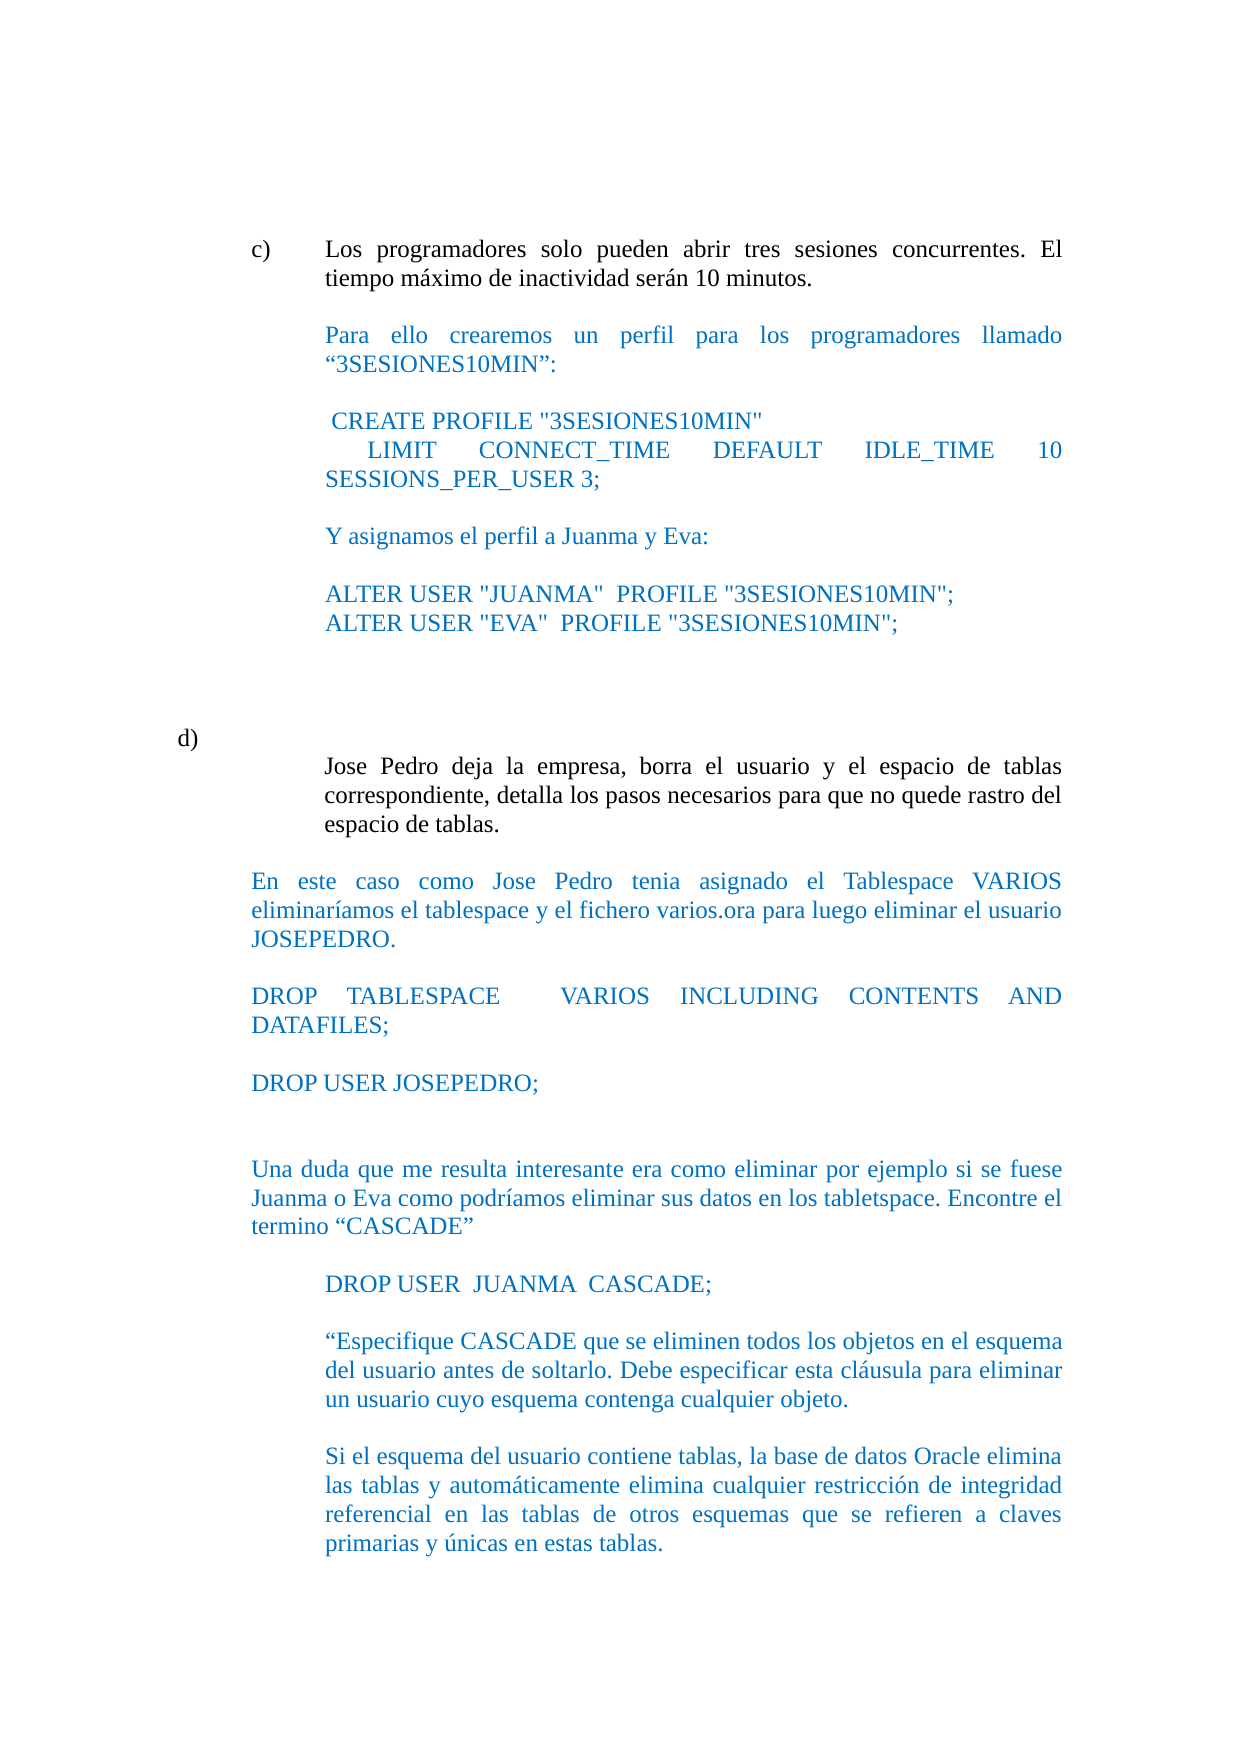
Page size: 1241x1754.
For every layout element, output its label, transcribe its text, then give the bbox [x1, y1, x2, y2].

text Jose Pedro deja la empresa, borra el usuario y el espacio de tablas correspondiente, detalla los pasos necesarios para que no quede rastro del espacio de tablas. [324, 751, 1063, 838]
text Para ello crearemos un perfil para los programadores llamado “3SESIONES10MIN”: [325, 320, 1063, 378]
text Y asignamos el perfil a Juanma y Eva: [325, 521, 1063, 550]
text LIMIT CONNECT_TIME DEFAULT IDLE_TIME 10 SESSIONS_PER_USER 3; [325, 435, 1063, 493]
text DROP USER JOSEPEDRO; [251, 1068, 1063, 1096]
text DROP USER JUANMA CASCADE; [325, 1269, 1063, 1298]
text Si el esquema del usuario contiene tablas, la base de datos Oracle elimina las tablas y automáticamente elimina cualquier restricción de integridad referencial en las tablas de otros esquemas que se refieren a claves primarias y únicas en estas tablas. [325, 1441, 1063, 1556]
text c) Los programadores solo pueden abrir tres sesiones concurrentes. El tiempo máximo de inactividad serán 10 minutos. [251, 234, 1063, 291]
text DROP TABLESPACE VARIOS INCLUDING CONTENTS AND DATAFILES; [251, 981, 1063, 1039]
text ALTER USER "EVA" PROFILE "3SESIONES10MIN"; [325, 608, 1063, 636]
text CREATE PROFILE "3SESIONES10MIN" [325, 406, 1063, 435]
text Una duda que me resulta interesante era como eliminar por ejemplo si se fuese Juanma o Eva como podríamos eliminar sus datos en los tabletspace. Encontre el termino “CASCADE” [251, 1154, 1063, 1240]
text ALTER USER "JUANMA" PROFILE "3SESIONES10MIN"; [325, 579, 1063, 608]
text En este caso como Jose Pedro tenia asignado el Tablespace VARIOS eliminaríamos el tablespace y el fichero varios.ora para luego eliminar el usuario JOSEPEDRO. [251, 866, 1063, 953]
text “Especifique CASCADE que se eliminen todos los objetos en el esquema del usuario antes de soltarlo. Debe especificar esta cláusula para eliminar un usuario cuyo esquema contenga cualquier objeto. [325, 1326, 1063, 1413]
